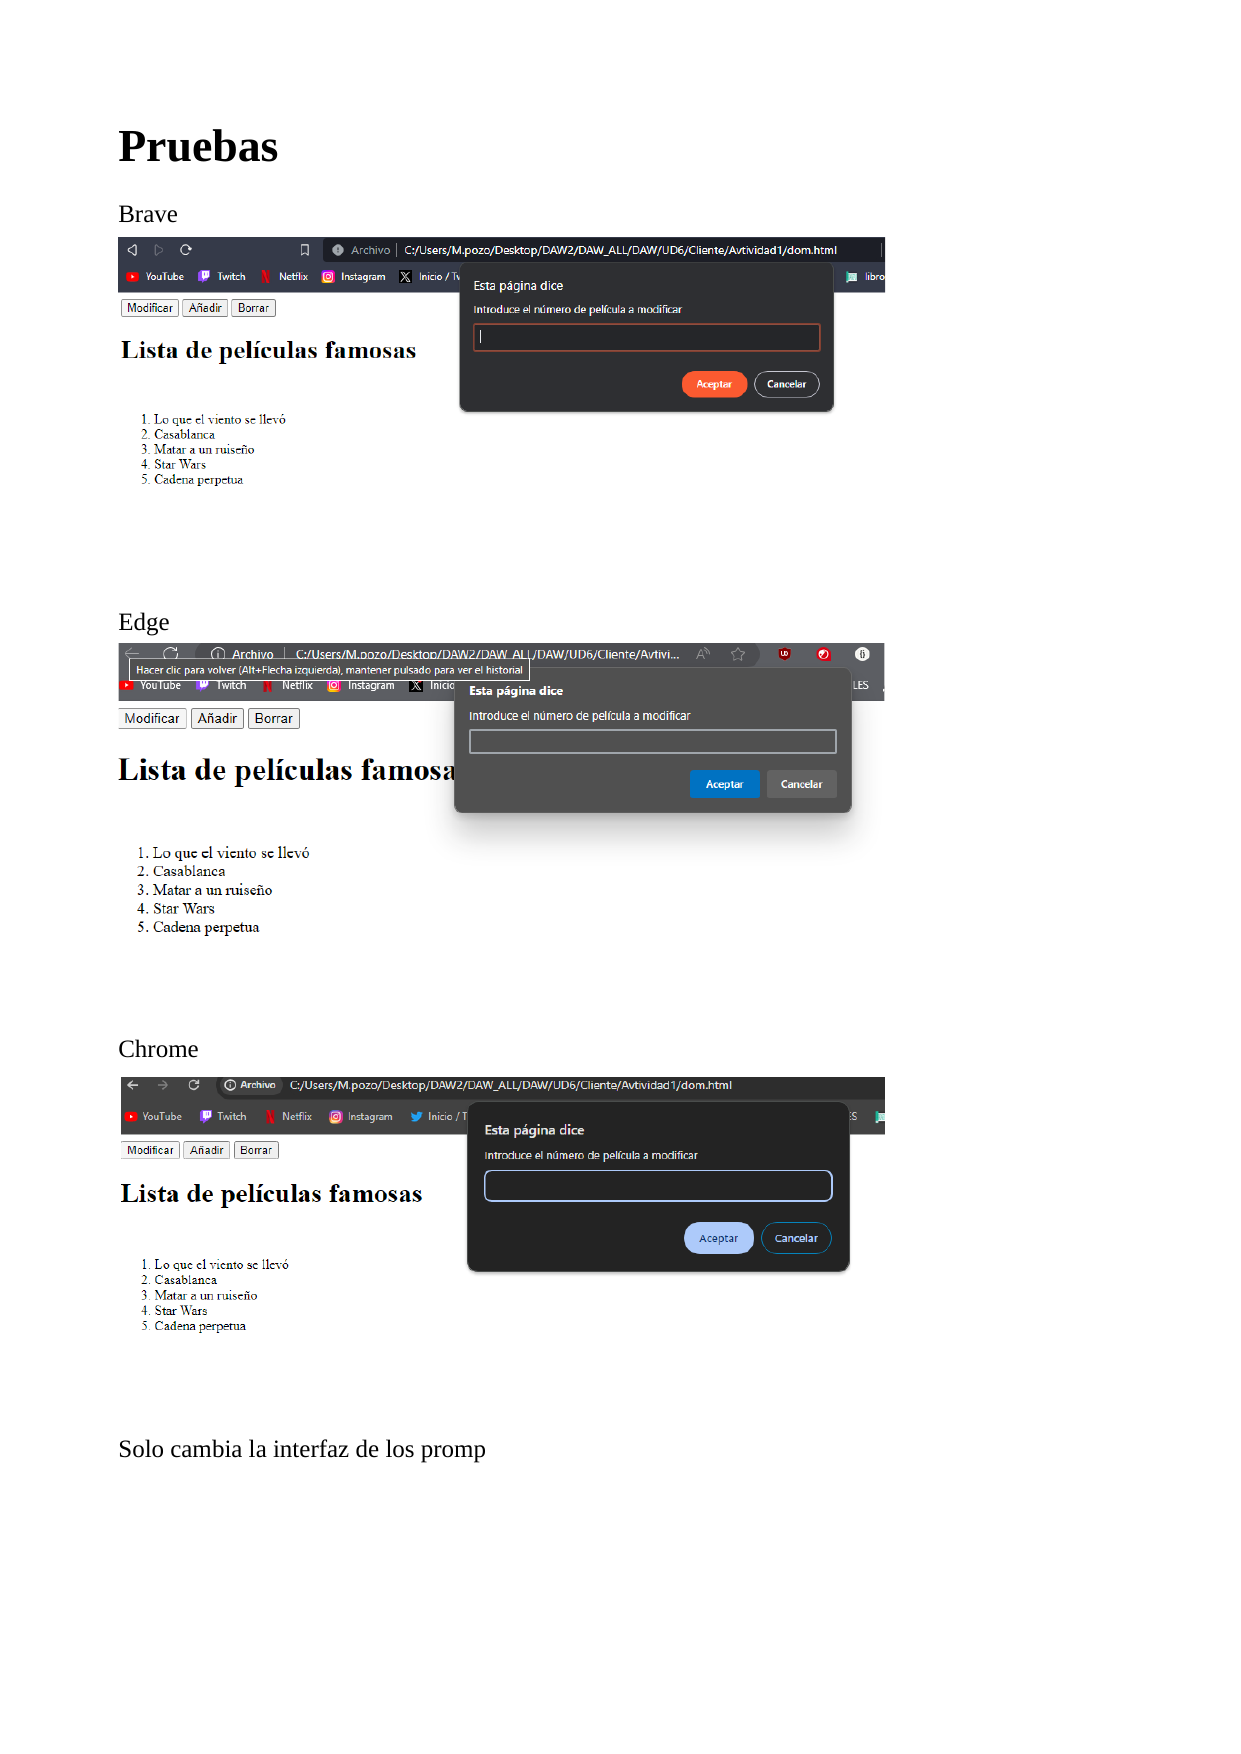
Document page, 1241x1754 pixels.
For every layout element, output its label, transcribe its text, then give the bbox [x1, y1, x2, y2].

text Solo cambia la interfaz de los promp [118, 1434, 1122, 1463]
text Brave [118, 199, 1122, 228]
picture [118, 237, 886, 579]
picture [118, 643, 885, 1006]
text Edge [118, 607, 1122, 636]
text Pruebas [118, 118, 1122, 171]
picture [121, 1077, 885, 1406]
text Chrome [118, 1034, 1122, 1063]
